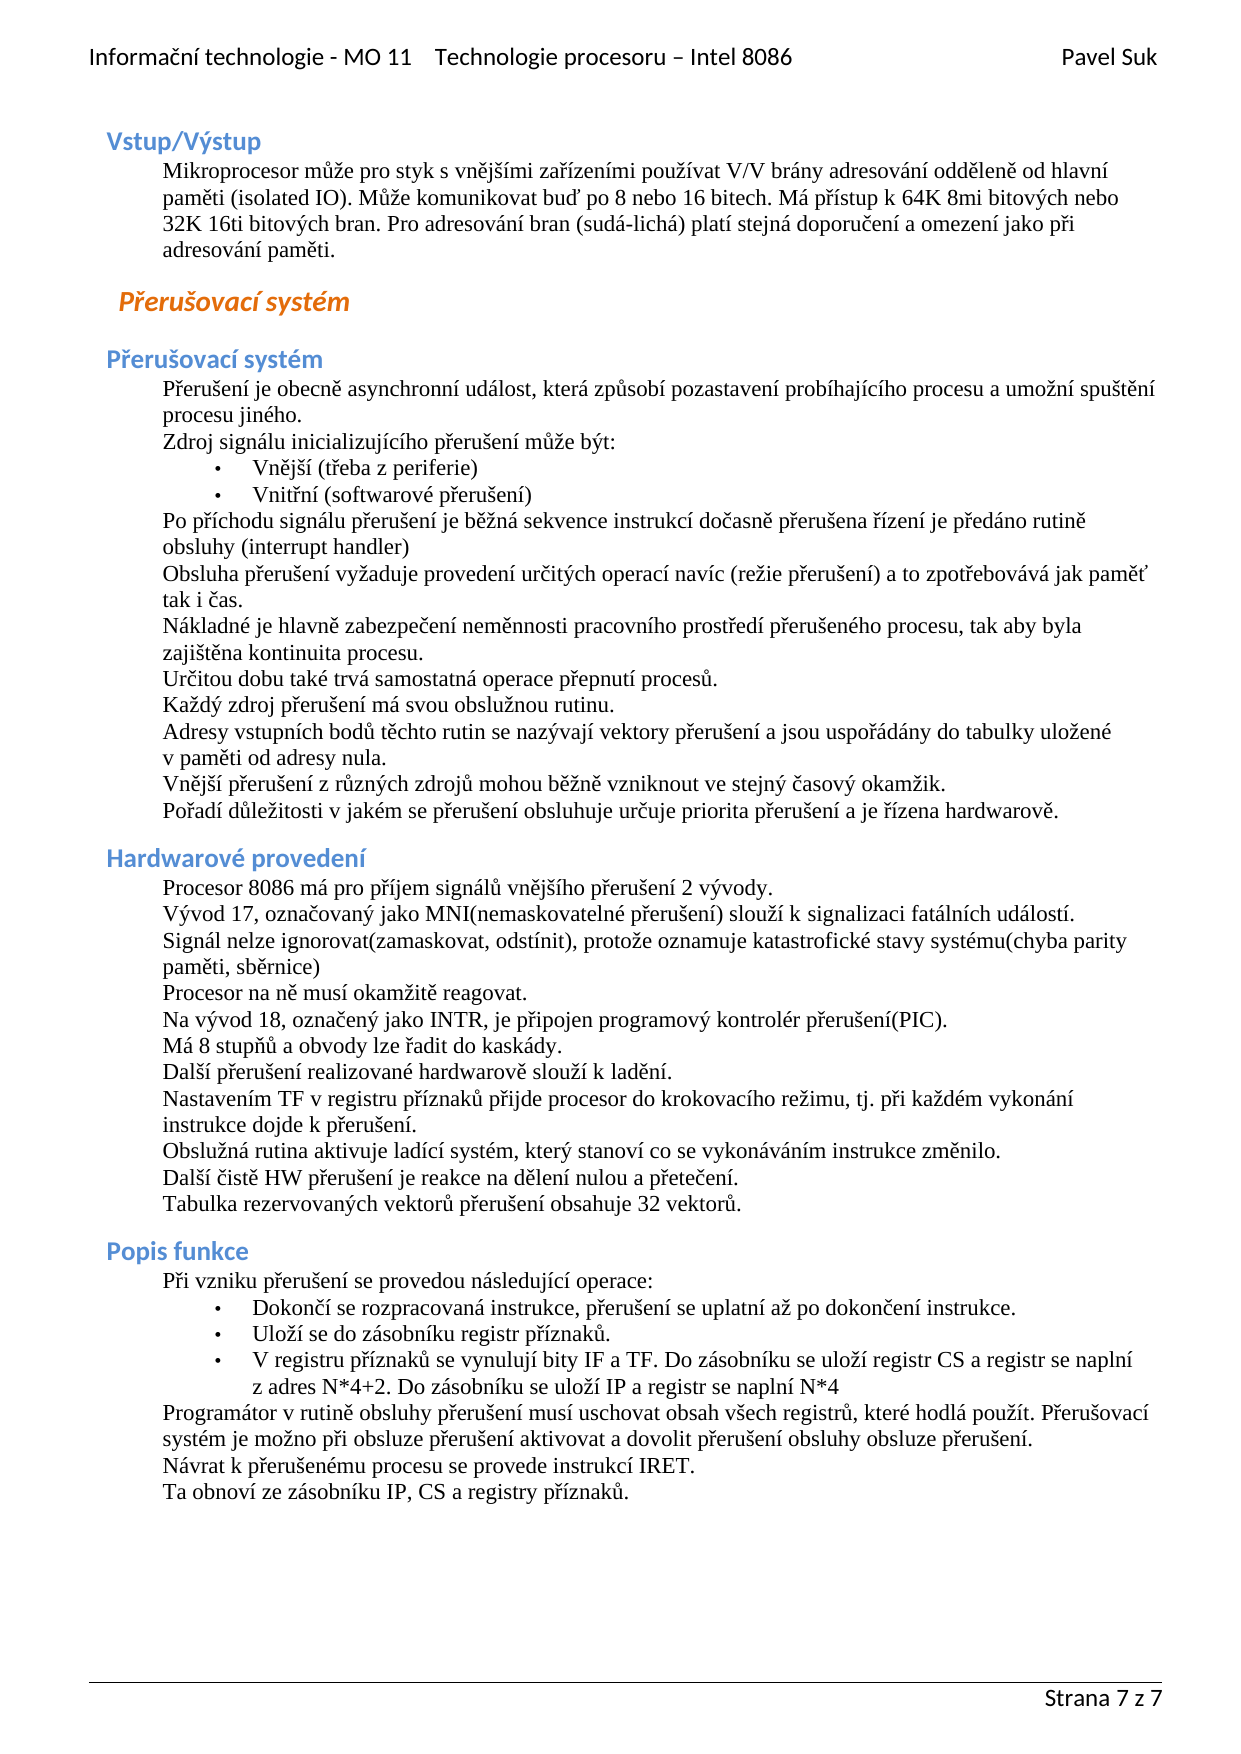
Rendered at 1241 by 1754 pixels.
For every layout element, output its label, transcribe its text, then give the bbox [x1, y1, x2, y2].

text Po příchodu signálu přerušení je běžná sekvence instrukcí dočasně přerušena řízení je předáno rutině obsluhy (interrupt handler) [162, 507, 1162, 560]
text Nákladné je hlavně zabezpečení neměnnosti pracovního prostředí přerušeného procesu, tak aby byla zajištěna kontinuita procesu. [162, 612, 1162, 665]
text Vývod 17, označovaný jako MNI(nemaskovatelné přerušení) slouží k signalizaci fatálních událostí. [162, 900, 1162, 927]
text Nastavením TF v registru příznaků přijde procesor do krokovacího režimu, tj. při každém vykonání instrukce dojde k přerušení. [162, 1085, 1162, 1137]
text Obsluha přerušení vyžaduje provedení určitých operací navíc (režie přerušení) a to zpotřebovává jak paměť tak i čas. [162, 560, 1162, 612]
text Vstup/Výstup [106, 124, 1162, 157]
text Na vývod 18, označený jako INTR, je připojen programový kontrolér přerušení(PIC). [162, 1006, 1162, 1032]
text Další čistě HW přerušení je reakce na dělení nulou a přetečení. [162, 1164, 1162, 1190]
text Přerušovací systém [106, 342, 1162, 375]
text Při vzniku přerušení se provedou následující operace: [162, 1267, 1162, 1294]
text Určitou dobu také trvá samostatná operace přepnutí procesů. [162, 665, 1162, 691]
text Procesor na ně musí okamžitě reagovat. [162, 979, 1162, 1006]
text Obslužná rutina aktivuje ladící systém, který stanoví co se vykonáváním instrukce změnilo. [162, 1137, 1162, 1164]
text Programátor v rutině obsluhy přerušení musí uschovat obsah všech registrů, které hodlá použít. Přerušovací systém je možno při obsluze přerušení aktivovat a dovolit přerušení obsluhy obsluze přerušení. [162, 1399, 1162, 1452]
text Popis funkce [106, 1234, 1162, 1267]
list Dokončí se rozpracovaná instrukce, přerušení se uplatní až po dokončení instrukce. [214, 1294, 1162, 1320]
text Tabulka rezervovaných vektorů přerušení obsahuje 32 vektorů. [162, 1190, 1162, 1217]
text Přerušovací systém [118, 283, 1162, 319]
list V registru příznaků se vynulují bity IF a TF. Do zásobníku se uloží registr CS a registr se naplní z adres N*4+2. Do zásobníku se uloží IP a registr se naplní N*4 [214, 1346, 1162, 1399]
text Adresy vstupních bodů těchto rutin se nazývají vektory přerušení a jsou uspořádány do tabulky uložené v paměti od adresy nula. [162, 718, 1162, 771]
text Má 8 stupňů a obvody lze řadit do kaskády. [162, 1032, 1162, 1058]
text Návrat k přerušenému procesu se provede instrukcí IRET. [162, 1452, 1162, 1478]
text Procesor 8086 má pro příjem signálů vnějšího přerušení 2 vývody. [162, 874, 1162, 900]
list Vnější (třeba z periferie) [214, 454, 1162, 481]
text Přerušení je obecně asynchronní událost, která způsobí pozastavení probíhajícího procesu a umožní spuštění procesu jiného. [162, 375, 1162, 428]
text Signál nelze ignorovat(zamaskovat, odstínit), protože oznamuje katastrofické stavy systému(chyba parity paměti, sběrnice) [162, 927, 1162, 979]
text Zdroj signálu inicializujícího přerušení může být: [162, 428, 1162, 454]
text Ta obnoví ze zásobníku IP, CS a registry příznaků. [162, 1478, 1162, 1504]
text Každý zdroj přerušení má svou obslužnou rutinu. [162, 691, 1162, 718]
list Vnitřní (softwarové přerušení) [214, 481, 1162, 507]
text Hardwarové provedení [106, 841, 1162, 874]
text Pořadí důležitosti v jakém se přerušení obsluhuje určuje priorita přerušení a je řízena hardwarově. [162, 797, 1162, 823]
text Mikroprocesor může pro styk s vnějšími zařízeními používat V/V brány adresování odděleně od hlavní paměti (isolated IO). Může komunikovat buď po 8 nebo 16 bitech. Má přístup k 64K 8mi bitových nebo 32K 16ti bitových bran. Pro adresování bran (sudá-lichá) platí stejná doporučení a omezení jako při adresování paměti. [162, 157, 1162, 263]
text Vnější přerušení z různých zdrojů mohou běžně vzniknout ve stejný časový okamžik. [162, 771, 1162, 797]
list Uloží se do zásobníku registr příznaků. [214, 1320, 1162, 1346]
text Další přerušení realizované hardwarově slouží k ladění. [162, 1058, 1162, 1085]
